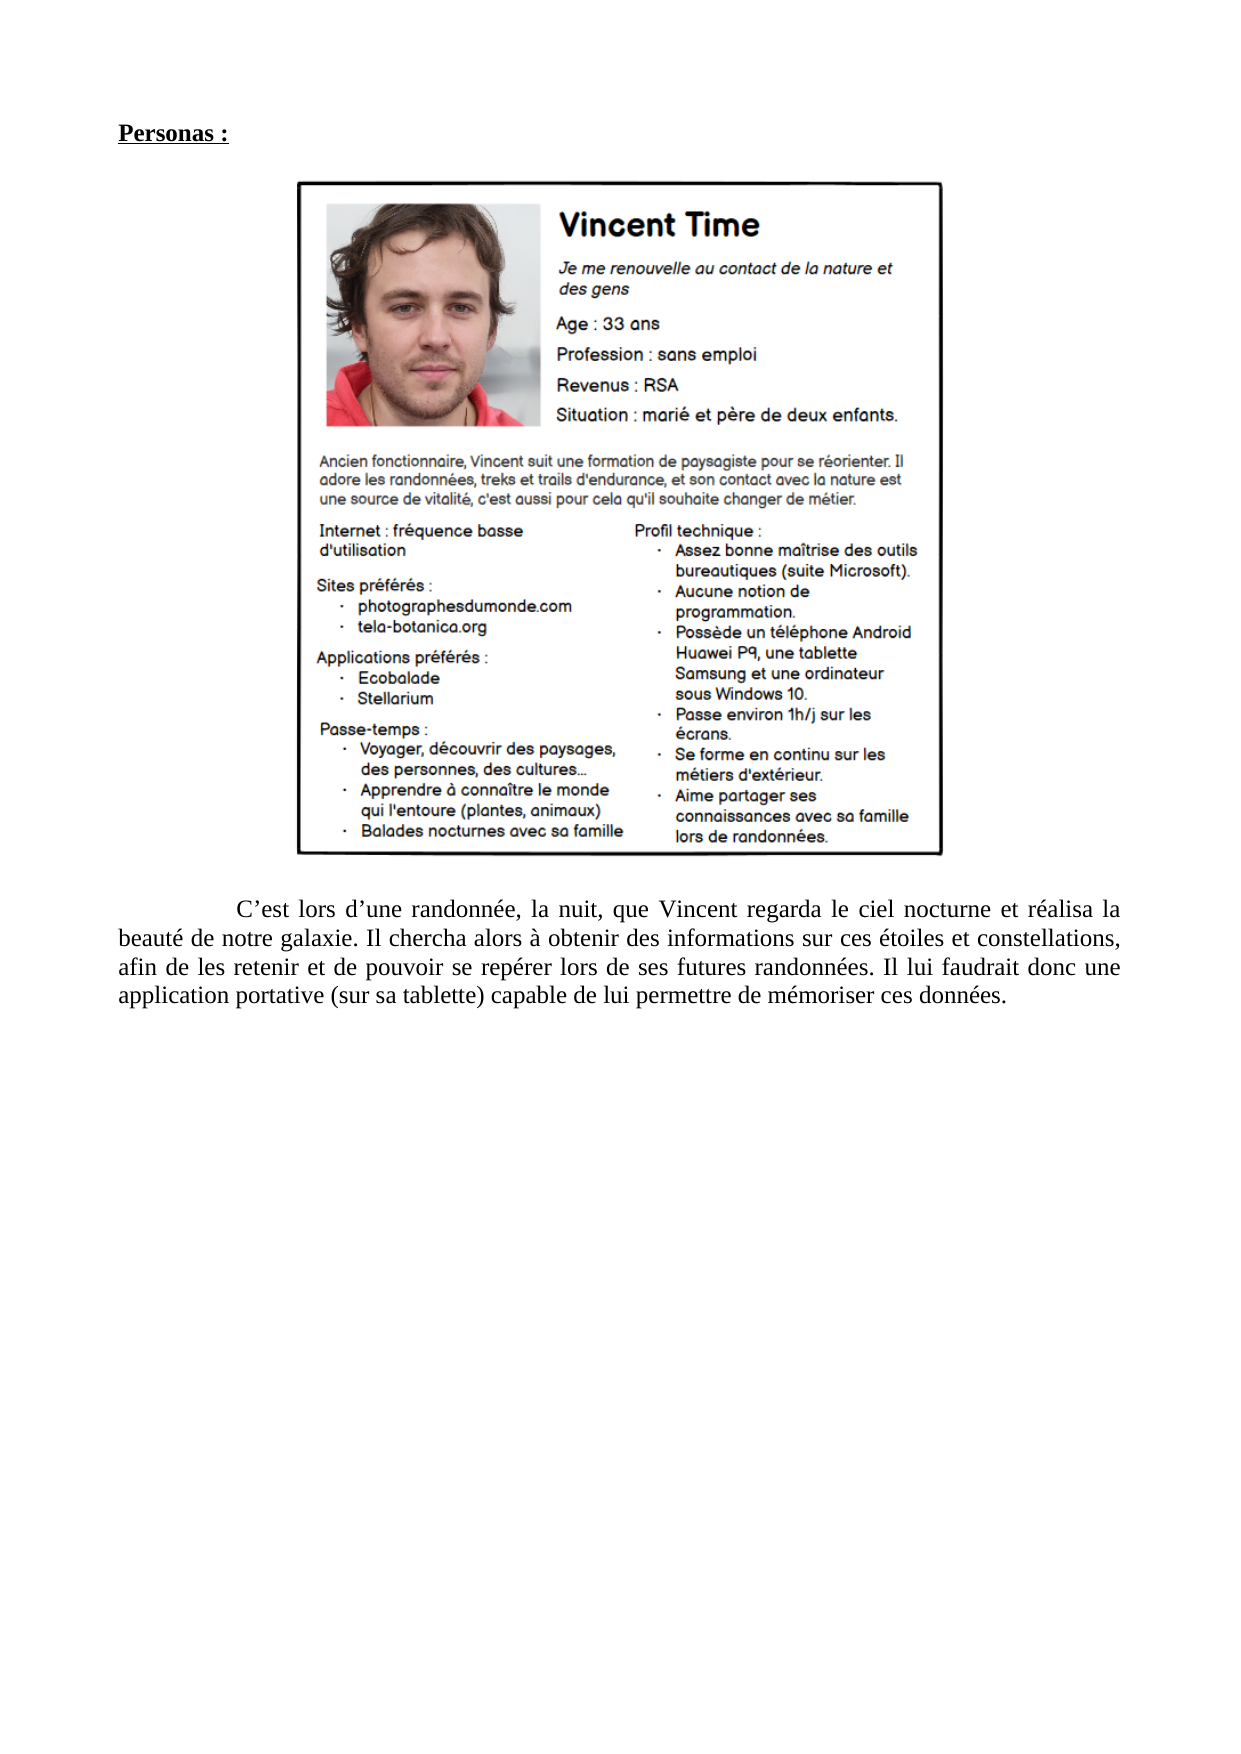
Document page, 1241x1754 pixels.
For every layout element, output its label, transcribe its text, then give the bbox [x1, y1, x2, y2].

picture [288, 175, 952, 863]
text C’est lors d’une randonnée, la nuit, que Vincent regarda le ciel nocturne et réalisa la beauté de notre galaxie. Il chercha alors à obtenir des informations sur ces étoiles et constellations, afin de les retenir et de pouvoir se repérer lors de ses futures randonnées. Il lui faudrait donc une application portative (sur sa tablette) capable de lui permettre de mémoriser ces données. [118, 894, 1122, 1009]
text Personas : [118, 118, 1122, 147]
